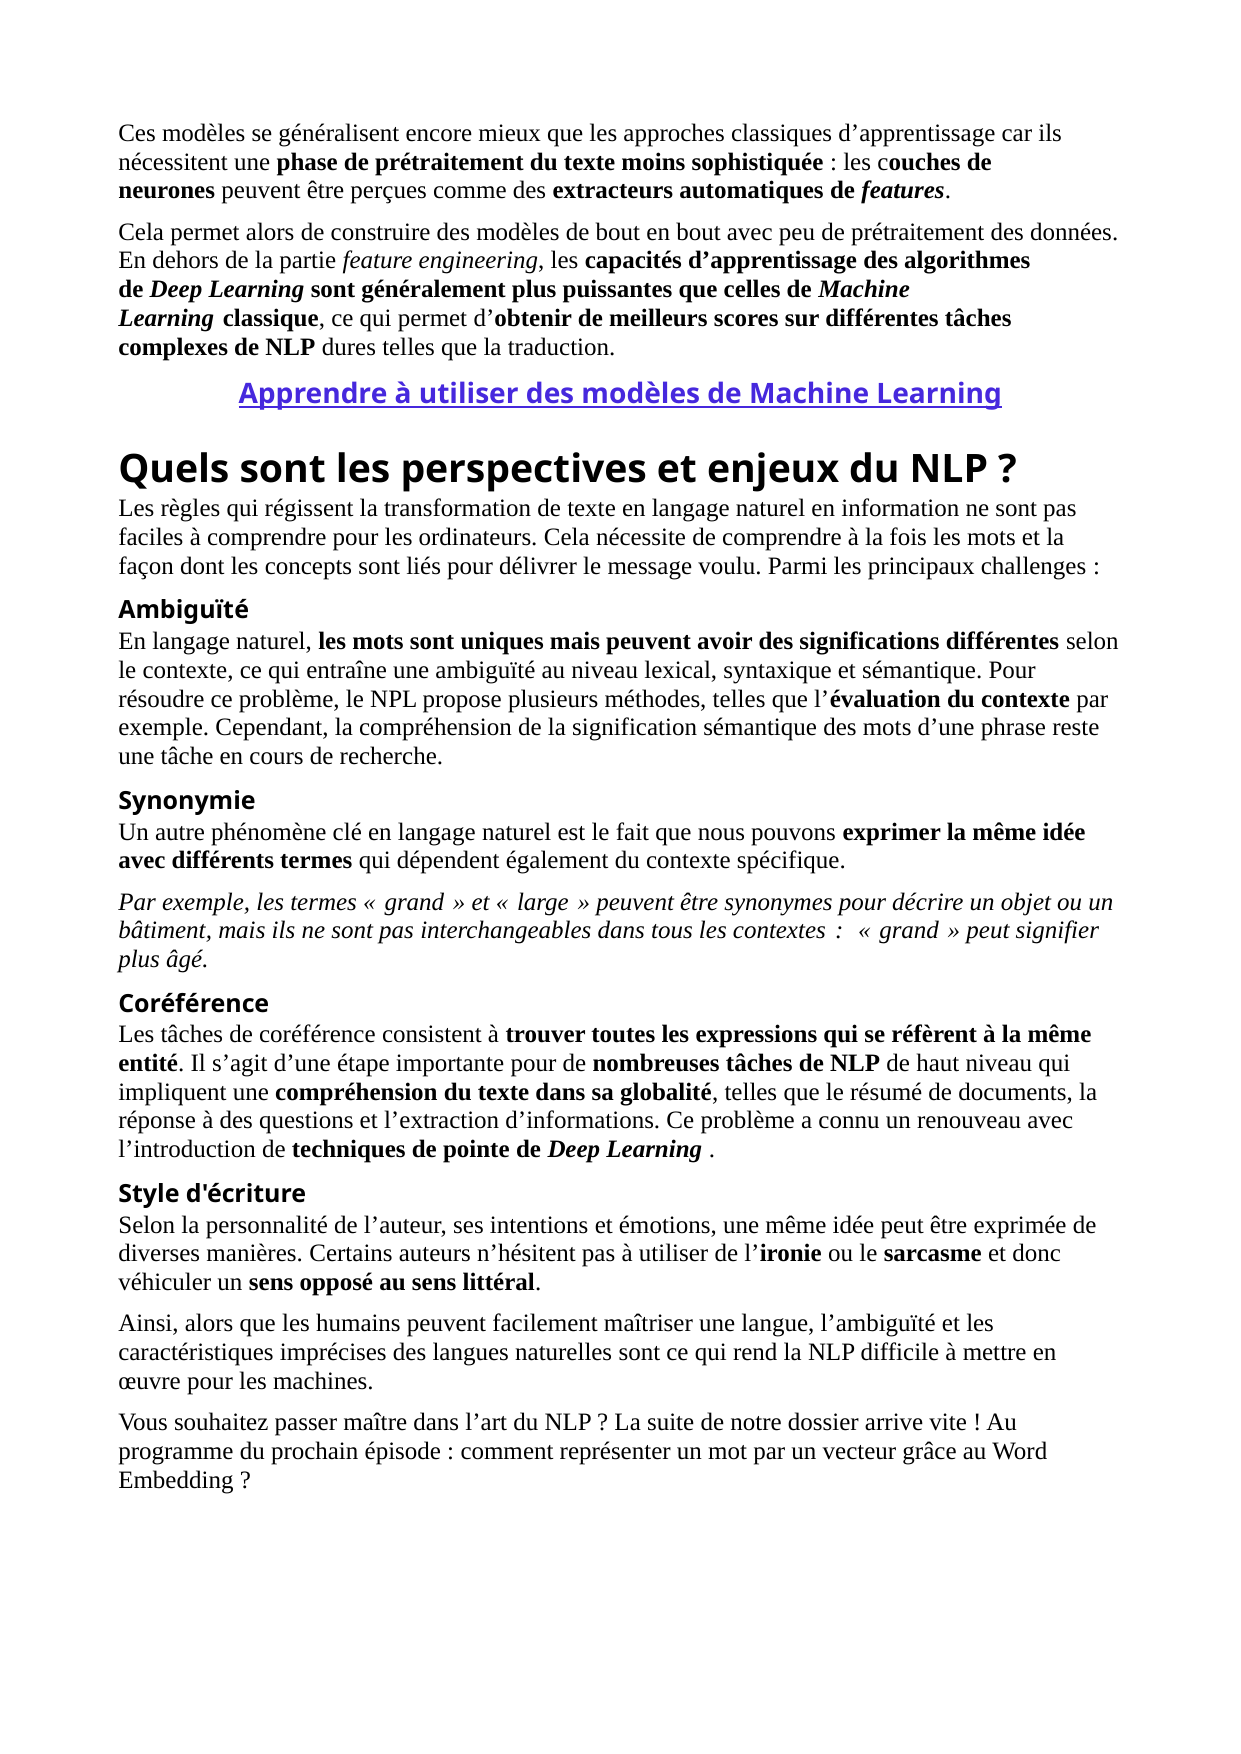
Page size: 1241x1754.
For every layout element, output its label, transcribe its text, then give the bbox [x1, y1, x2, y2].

text Cela permet alors de construire des modèles de bout en bout avec peu de prétraitement des données. En dehors de la partie feature engineering, les capacités d’apprentissage des algorithmes de Deep Learning sont généralement plus puissantes que celles de Machine Learning classique, ce qui permet d’obtenir de meilleurs scores sur différentes tâches complexes de NLP dures telles que la traduction. [118, 217, 1122, 361]
subtitle Quels sont les perspectives et enjeux du NLP ? [118, 440, 1122, 493]
text En langage naturel, les mots sont uniques mais peuvent avoir des significations différentes selon le contexte, ce qui entraîne une ambiguïté au niveau lexical, syntaxique et sémantique. Pour résoudre ce problème, le NPL propose plusieurs méthodes, telles que l’évaluation du contexte par exemple. Cependant, la compréhension de la signification sémantique des mots d’une phrase reste une tâche en cours de recherche. [118, 626, 1122, 770]
subtitle Synonymie [118, 782, 1122, 817]
text Ces modèles se généralisent encore mieux que les approches classiques d’apprentissage car ils nécessitent une phase de prétraitement du texte moins sophistiquée : les couches de neurones peuvent être perçues comme des extracteurs automatiques de features. [118, 118, 1122, 204]
text Ainsi, alors que les humains peuvent facilement maîtriser une langue, l’ambiguïté et les caractéristiques imprécises des langues naturelles sont ce qui rend la NLP difficile à mettre en œuvre pour les machines. [118, 1308, 1122, 1395]
text Selon la personnalité de l’auteur, ses intentions et émotions, une même idée peut être exprimée de diverses manières. Certains auteurs n’hésitent pas à utiliser de l’ironie ou le sarcasme et donc véhiculer un sens opposé au sens littéral. [118, 1210, 1122, 1296]
text Un autre phénomène clé en langage naturel est le fait que nous pouvons exprimer la même idée avec différents termes qui dépendent également du contexte spécifique. [118, 817, 1122, 874]
text Par exemple, les termes « grand » et « large » peuvent être synonymes pour décrire un objet ou un bâtiment, mais ils ne sont pas interchangeables dans tous les contextes : « grand » peut signifier plus âgé. [118, 887, 1122, 973]
text Les règles qui régissent la transformation de texte en langage naturel en information ne sont pas faciles à comprendre pour les ordinateurs. Cela nécessite de comprendre à la fois les mots et la façon dont les concepts sont liés pour délivrer le message voulu. Parmi les principaux challenges : [118, 493, 1122, 580]
text Vous souhaitez passer maître dans l’art du NLP ? La suite de notre dossier arrive vite ! Au programme du prochain épisode : comment représenter un mot par un vecteur grâce au Word Embedding ? [118, 1407, 1122, 1493]
text Les tâches de coréférence consistent à trouver toutes les expressions qui se réfèrent à la même entité. Il s’agit d’une étape importante pour de nombreuses tâches de NLP de haut niveau qui impliquent une compréhension du texte dans sa globalité, telles que le résumé de documents, la réponse à des questions et l’extraction d’informations. Ce problème a connu un renouveau avec l’introduction de techniques de pointe de Deep Learning . [118, 1019, 1122, 1163]
subtitle Style d'écriture [118, 1176, 1122, 1210]
subtitle Ambiguïté [118, 592, 1122, 626]
subtitle Coréférence [118, 985, 1122, 1019]
text Apprendre à utiliser des modèles de Machine Learning [118, 373, 1122, 411]
